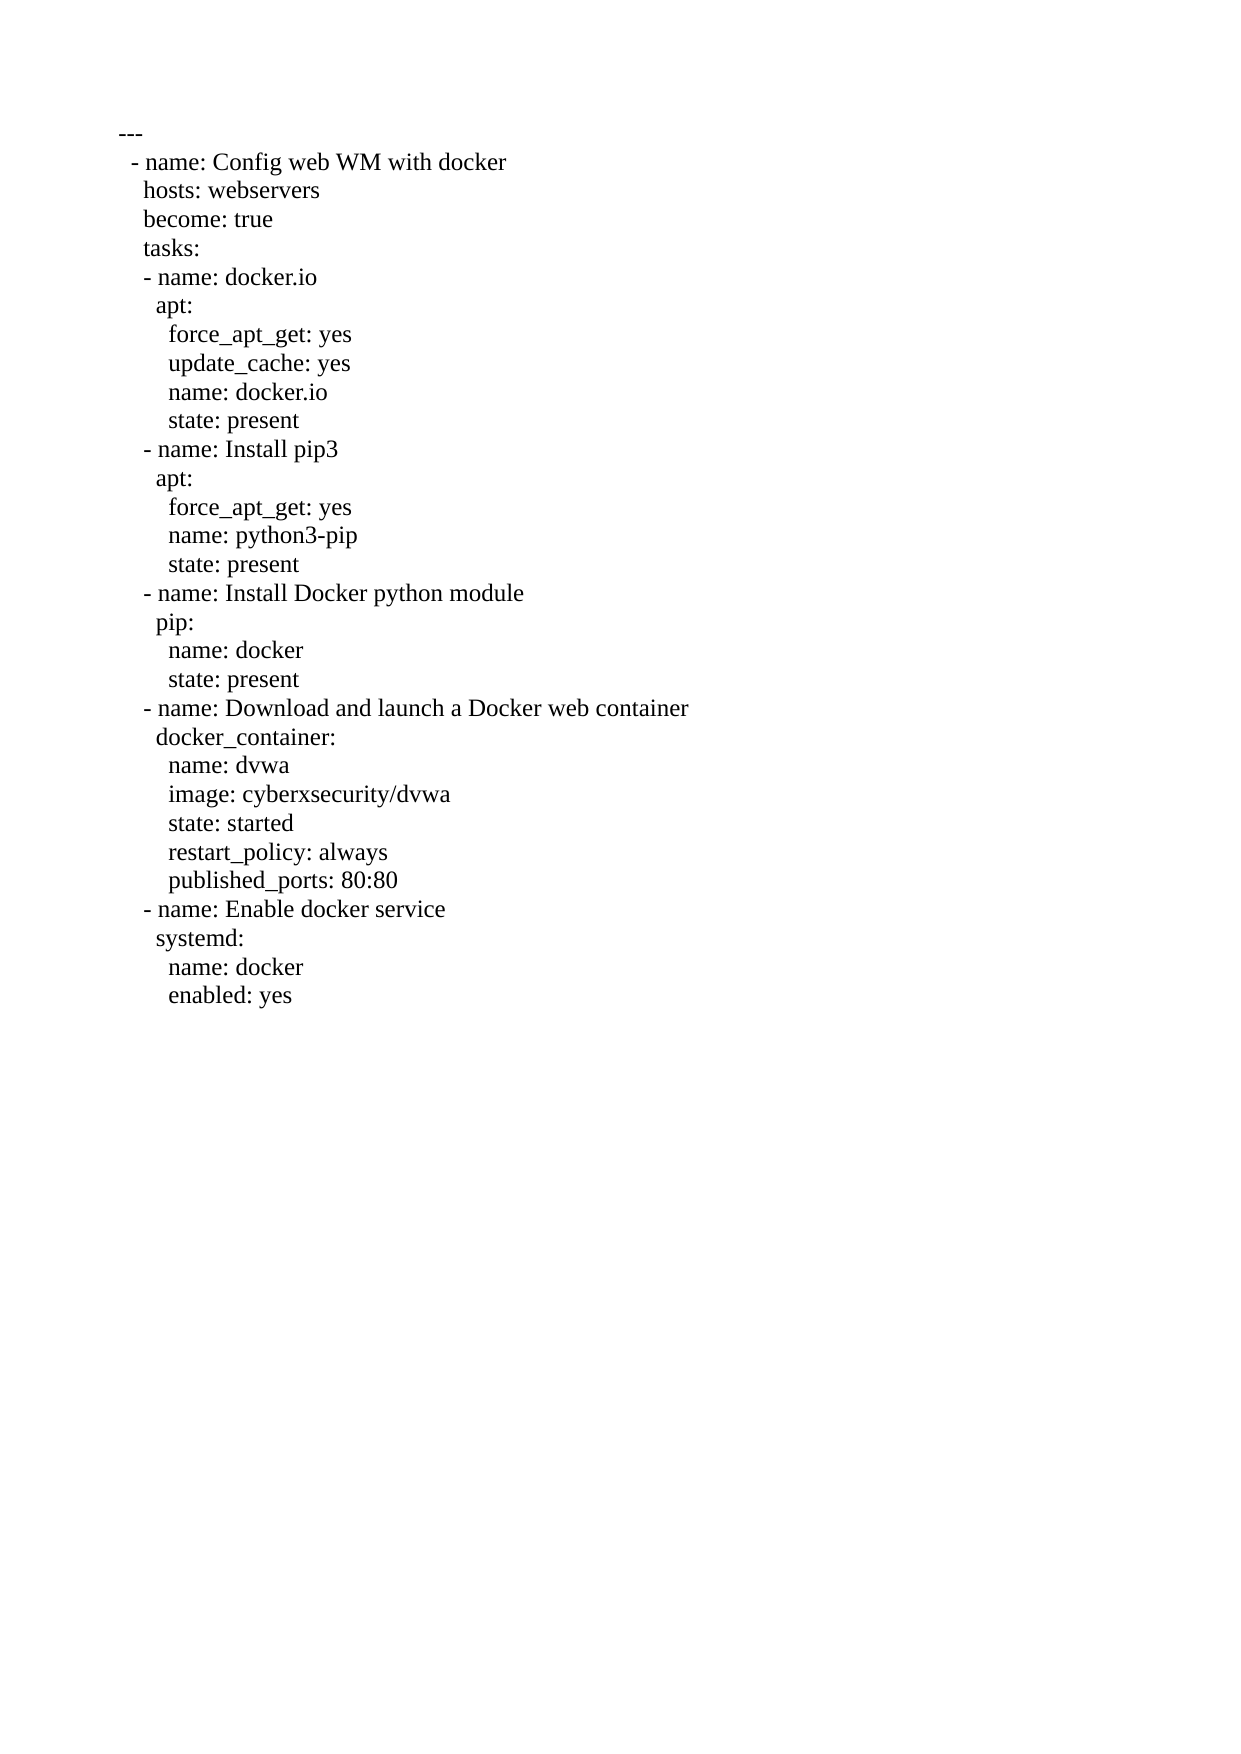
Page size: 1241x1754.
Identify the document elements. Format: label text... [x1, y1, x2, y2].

text become: true [118, 204, 1122, 233]
text name: docker.io [118, 377, 1122, 406]
text systemd: [118, 923, 1122, 952]
text --- [118, 118, 1122, 147]
text name: docker [118, 952, 1122, 981]
text state: present [118, 664, 1122, 693]
text - name: Config web WM with docker [118, 147, 1122, 176]
text published_ports: 80:80 [118, 866, 1122, 894]
text update_cache: yes [118, 348, 1122, 377]
text image: cyberxsecurity/dvwa [118, 779, 1122, 808]
text force_apt_get: yes [118, 319, 1122, 348]
text tasks: [118, 233, 1122, 262]
text name: dvwa [118, 751, 1122, 779]
text state: present [118, 406, 1122, 434]
text docker_container: [118, 722, 1122, 751]
text - name: Download and launch a Docker web container [118, 693, 1122, 722]
text state: started [118, 808, 1122, 837]
text force_apt_get: yes [118, 492, 1122, 521]
text apt: [118, 291, 1122, 319]
text - name: Enable docker service [118, 894, 1122, 923]
text state: present [118, 549, 1122, 578]
text apt: [118, 463, 1122, 492]
text restart_policy: always [118, 837, 1122, 866]
text pip: [118, 607, 1122, 636]
text enabled: yes [118, 981, 1122, 1009]
text - name: docker.io [118, 262, 1122, 291]
text name: docker [118, 636, 1122, 664]
text hosts: webservers [118, 176, 1122, 204]
text - name: Install pip3 [118, 434, 1122, 463]
text - name: Install Docker python module [118, 578, 1122, 607]
text name: python3-pip [118, 521, 1122, 549]
